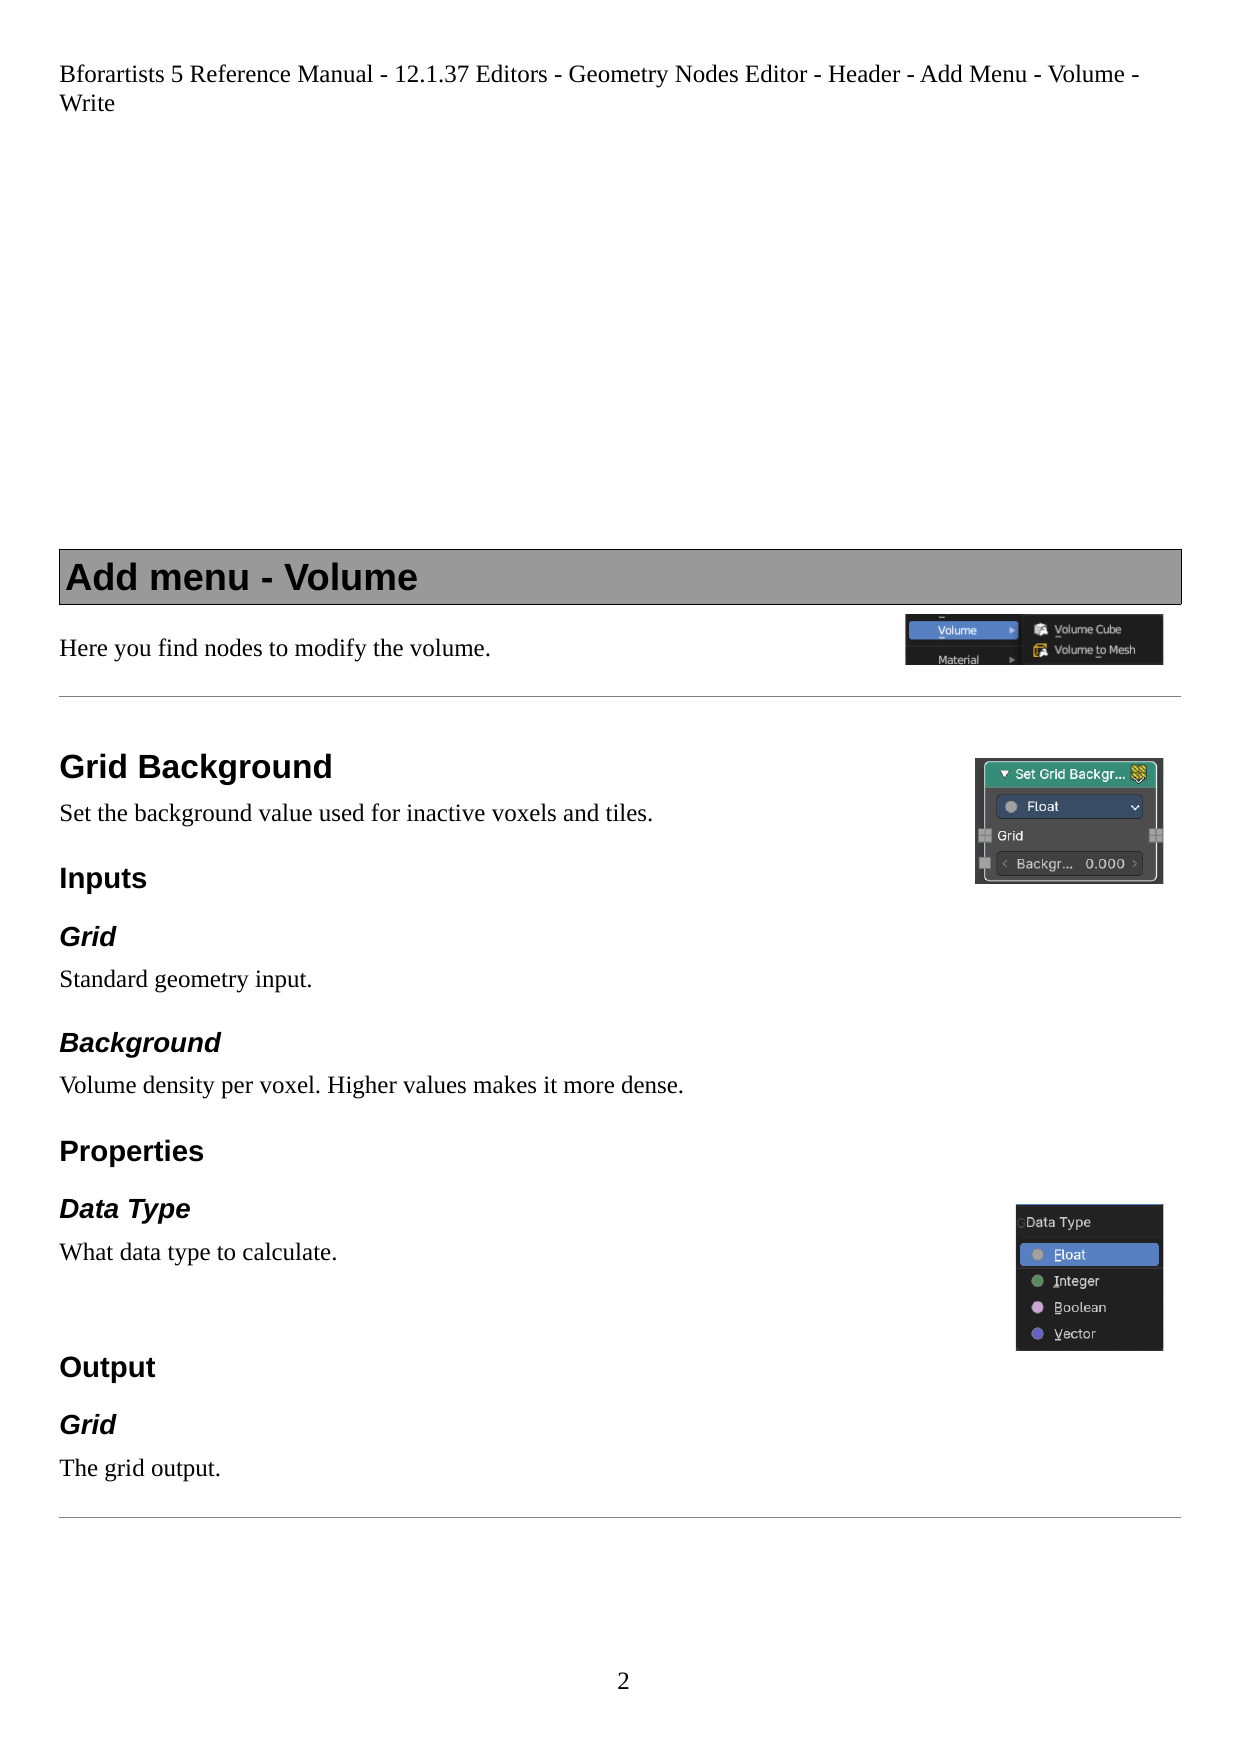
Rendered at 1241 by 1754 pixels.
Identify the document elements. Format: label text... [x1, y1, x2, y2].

picture [905, 614, 1164, 665]
subtitle Data Type [59, 1193, 1181, 1225]
subtitle Output [59, 1350, 1181, 1384]
text Here you find nodes to modify the volume. [59, 633, 905, 661]
text Set the background value used for inactive voxels and tiles. [59, 798, 975, 827]
table_header Add menu - Volume [60, 550, 1181, 604]
text What data type to calculate. [59, 1237, 1015, 1266]
subtitle Grid [59, 1409, 1181, 1441]
text Standard geometry input. [59, 964, 1181, 993]
text Volume density per voxel. Higher values makes it more dense. [59, 1071, 1181, 1099]
subtitle Inputs [59, 861, 1181, 895]
picture [1015, 1204, 1164, 1351]
subtitle Properties [59, 1134, 1181, 1168]
subtitle Grid [59, 920, 1181, 952]
subtitle Background [59, 1026, 1181, 1058]
picture [975, 758, 1164, 884]
text The grid output. [59, 1453, 1181, 1482]
subtitle Grid Background [59, 747, 1181, 785]
